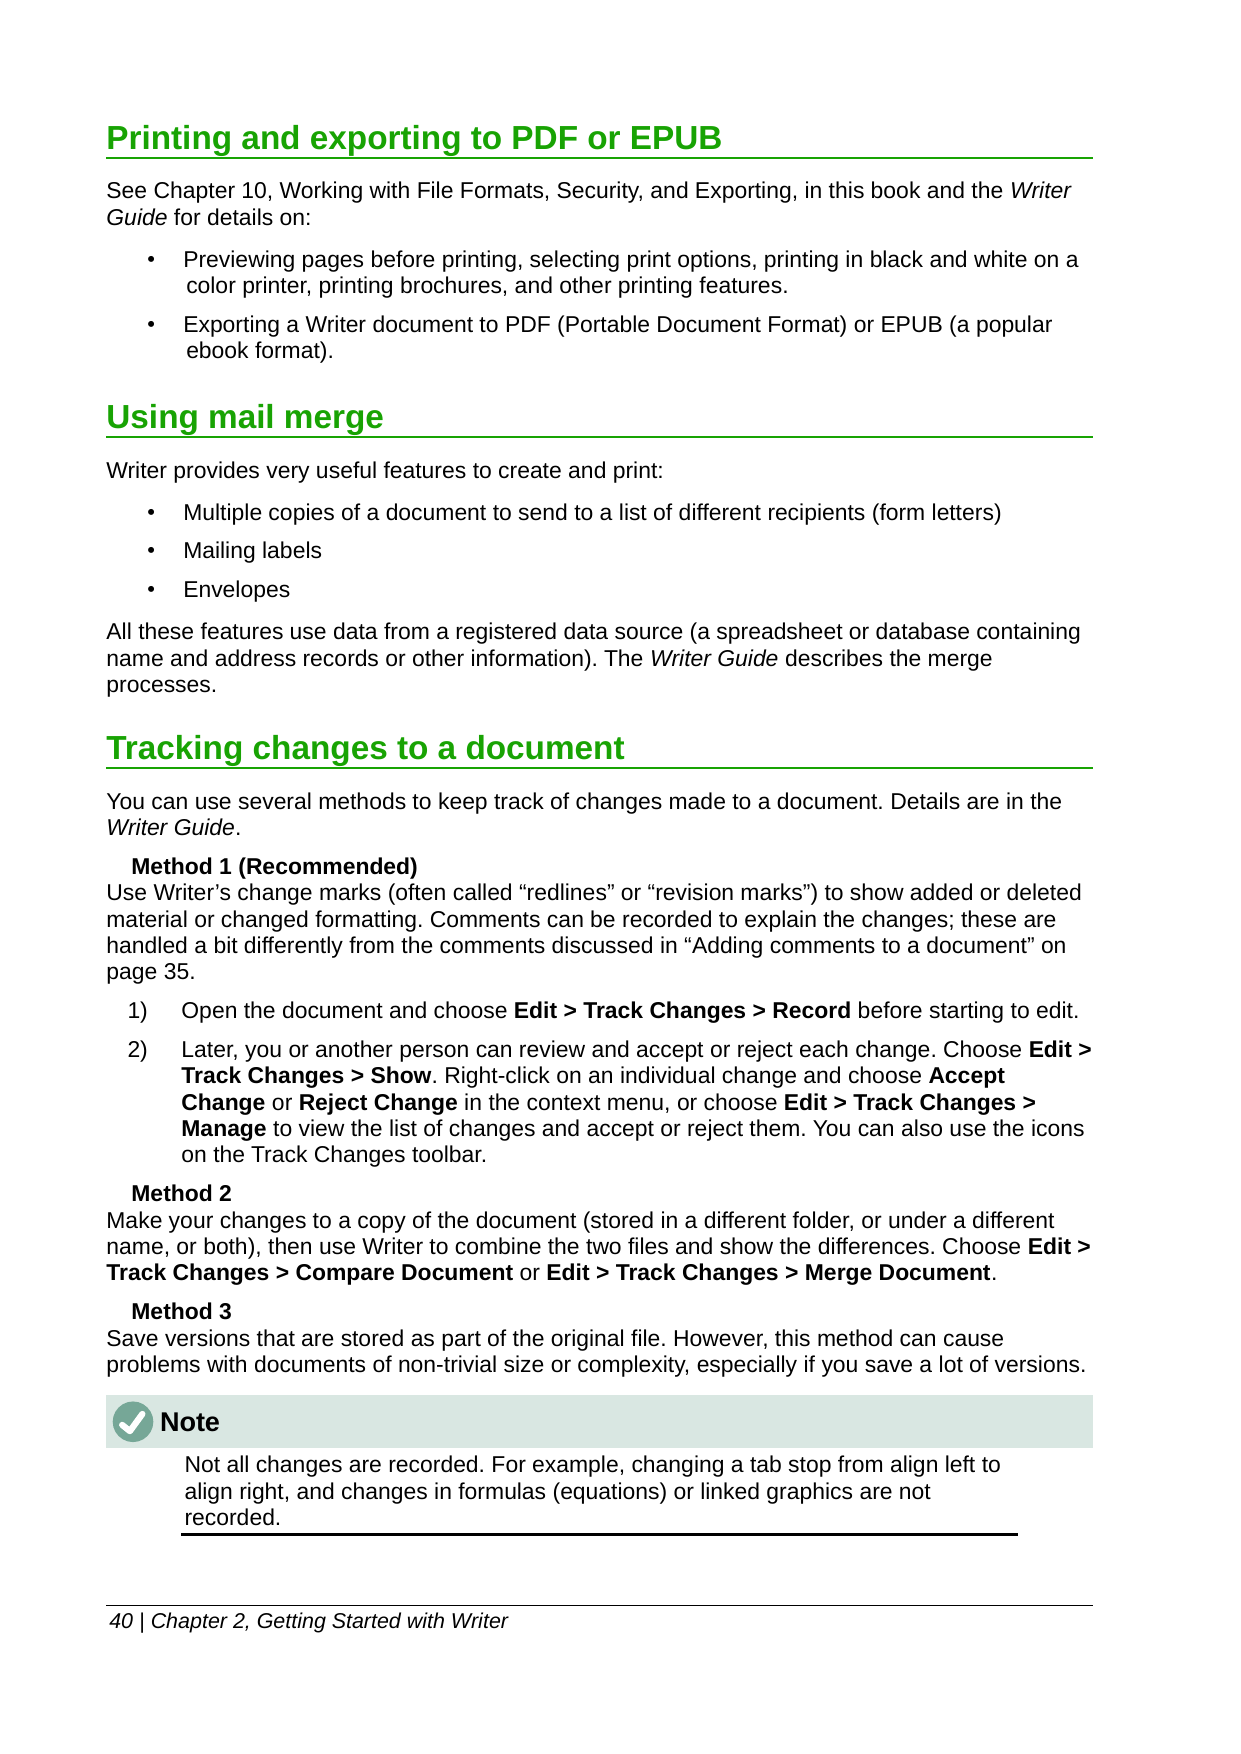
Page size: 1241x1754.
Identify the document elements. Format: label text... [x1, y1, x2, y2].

subtitle Note [106, 1395, 1093, 1448]
text Save versions that are stored as part of the original file. However, this method can cause problems with documents of non-trivial size or complexity, especially if you save a lot of versions. [106, 1324, 1093, 1377]
text Method 3 [131, 1298, 1093, 1324]
list Envelopes [144, 573, 1093, 606]
subtitle Tracking changes to a document [106, 728, 1093, 767]
text Use Writer’s change marks (often called “redlines” or “revision marks”) to show added or deleted material or changed formatting. Comments can be recorded to explain the changes; these are handled a bit differently from the comments discussed in “Adding comments to a document” on page 36. [106, 879, 1093, 985]
list Exporting a Writer document to PDF (Portable Document Format) or EPUB (a popular ebook format). [144, 308, 1093, 366]
subtitle Using mail merge [106, 398, 1093, 436]
text You can use several methods to keep track of changes made to a document. Details are in the Writer Guide. [106, 788, 1093, 840]
text Writer provides very useful features to create and print: [106, 457, 1093, 483]
text Make your changes to a copy of the document (stored in a different folder, or under a different name, or both), then use Writer to combine the two files and show the differences. Choose Edit > Track Changes > Compare Document or Edit > Track Changes > Merge Document. [106, 1207, 1093, 1286]
list Previewing pages before printing, selecting print options, printing in black and white on a color printer, printing brochures, and other printing features. [144, 243, 1093, 298]
text See Chapter 10, Working with File Formats, Security, and Exporting, in this book and the Writer Guide for details on: [106, 177, 1093, 230]
list Multiple copies of a document to send to a list of different recipients (form letters) [144, 496, 1093, 525]
text Method 1 (Recommended) [131, 853, 1093, 879]
text Method 2 [131, 1180, 1093, 1207]
text Not all changes are recorded. For example, changing a tab stop from align left to align right, and changes in formulas (equations) or linked graphics are not recorded. [181, 1448, 1018, 1533]
text All these features use data from a registered data source (a spreadsheet or database containing name and address records or other information). The Writer Guide describes the merge processes. [106, 618, 1093, 697]
subtitle Printing and exporting to PDF or EPUB [106, 118, 1093, 157]
list Later, you or another person can review and accept or reject each change. Choose Edit > Track Changes > Show. Right-click on an individual change and choose Accept Change or Reject Change in the context menu, or choose Edit > Track Changes > Manage to view the list of changes and accept or reject them. You can also use the icons on the Track Changes toolbar. [148, 1036, 1093, 1168]
list Mailing labels [144, 534, 1093, 564]
list Open the document and choose Edit > Track Changes > Record before starting to edit. [148, 997, 1093, 1023]
